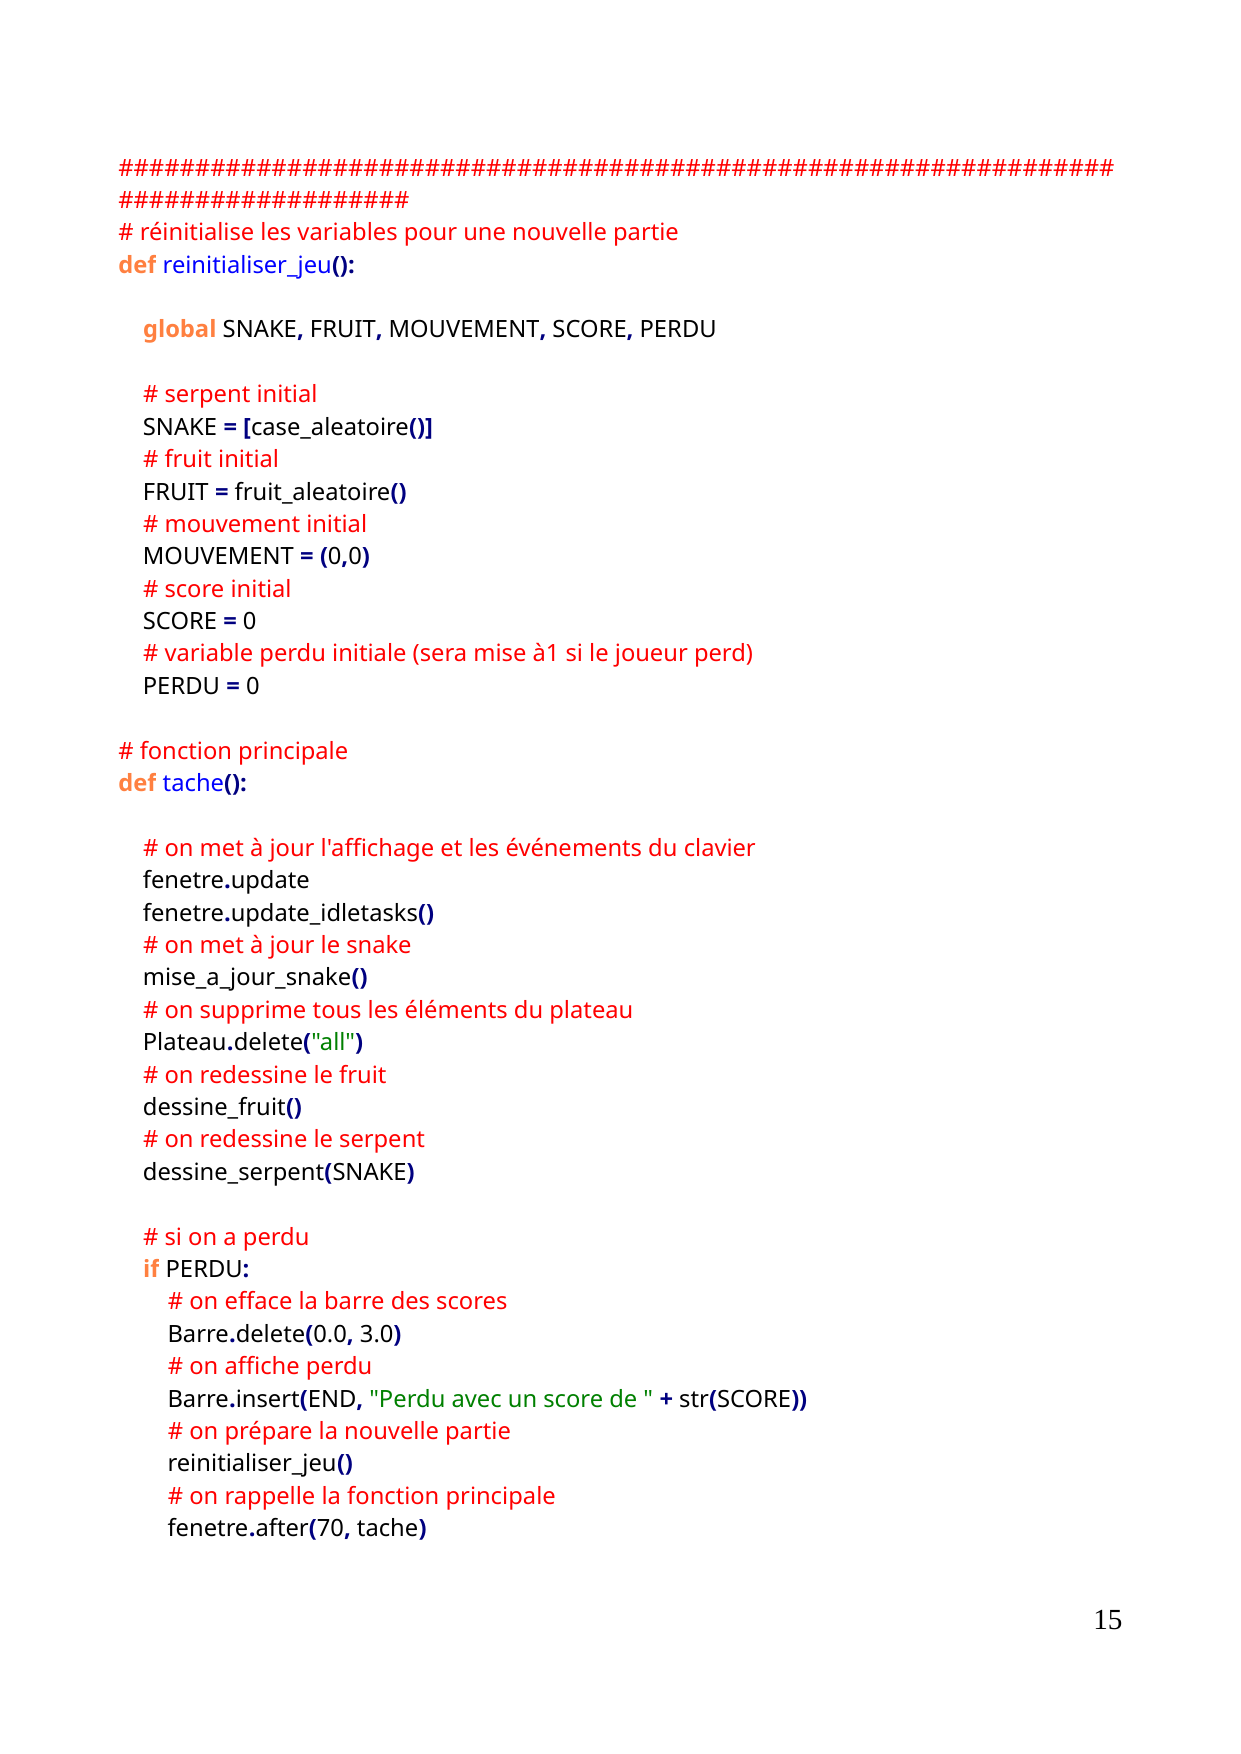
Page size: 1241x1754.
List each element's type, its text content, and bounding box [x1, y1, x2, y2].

text # fonction principale [118, 734, 1122, 766]
text # mouvement initial [118, 507, 1122, 539]
text # fruit initial [118, 442, 1122, 474]
text # on affiche perdu [118, 1349, 1122, 1382]
text dessine_fruit() [118, 1090, 1122, 1122]
text # score initial [118, 572, 1122, 604]
text MOUVEMENT = (0,0) [118, 539, 1122, 572]
text global SNAKE, FRUIT, MOUVEMENT, SCORE, PERDU [118, 312, 1122, 345]
text Barre.delete(0.0, 3.0) [118, 1317, 1122, 1349]
text # on met à jour le snake [118, 928, 1122, 960]
text mise_a_jour_snake() [118, 960, 1122, 993]
text def reinitialiser_jeu(): [118, 248, 1122, 280]
text SNAKE = [case_aleatoire()] [118, 410, 1122, 442]
text # on supprime tous les éléments du plateau [118, 993, 1122, 1025]
text def tache(): [118, 766, 1122, 798]
text SCORE = 0 [118, 604, 1122, 636]
text fenetre.after(70, tache) [118, 1511, 1122, 1543]
text # si on a perdu [118, 1219, 1122, 1252]
text fenetre.update [118, 863, 1122, 896]
text dessine_serpent(SNAKE) [118, 1155, 1122, 1187]
text FRUIT = fruit_aleatoire() [118, 474, 1122, 507]
text fenetre.update_idletasks() [118, 896, 1122, 928]
text Plateau.delete("all") [118, 1025, 1122, 1058]
text # on redessine le serpent [118, 1122, 1122, 1155]
text # on prépare la nouvelle partie [118, 1414, 1122, 1446]
text PERDU = 0 [118, 669, 1122, 701]
text # réinitialise les variables pour une nouvelle partie [118, 215, 1122, 248]
text # on efface la barre des scores [118, 1284, 1122, 1317]
text if PERDU: [118, 1252, 1122, 1284]
text #################################################################################### [118, 151, 1122, 215]
text # on met à jour l'affichage et les événements du clavier [118, 831, 1122, 863]
text # variable perdu initiale (sera mise à1 si le joueur perd) [118, 636, 1122, 669]
text # on redessine le fruit [118, 1058, 1122, 1090]
text # on rappelle la fonction principale [118, 1479, 1122, 1511]
text reinitialiser_jeu() [118, 1446, 1122, 1479]
text # serpent initial [118, 377, 1122, 410]
text Barre.insert(END, "Perdu avec un score de " + str(SCORE)) [118, 1382, 1122, 1414]
